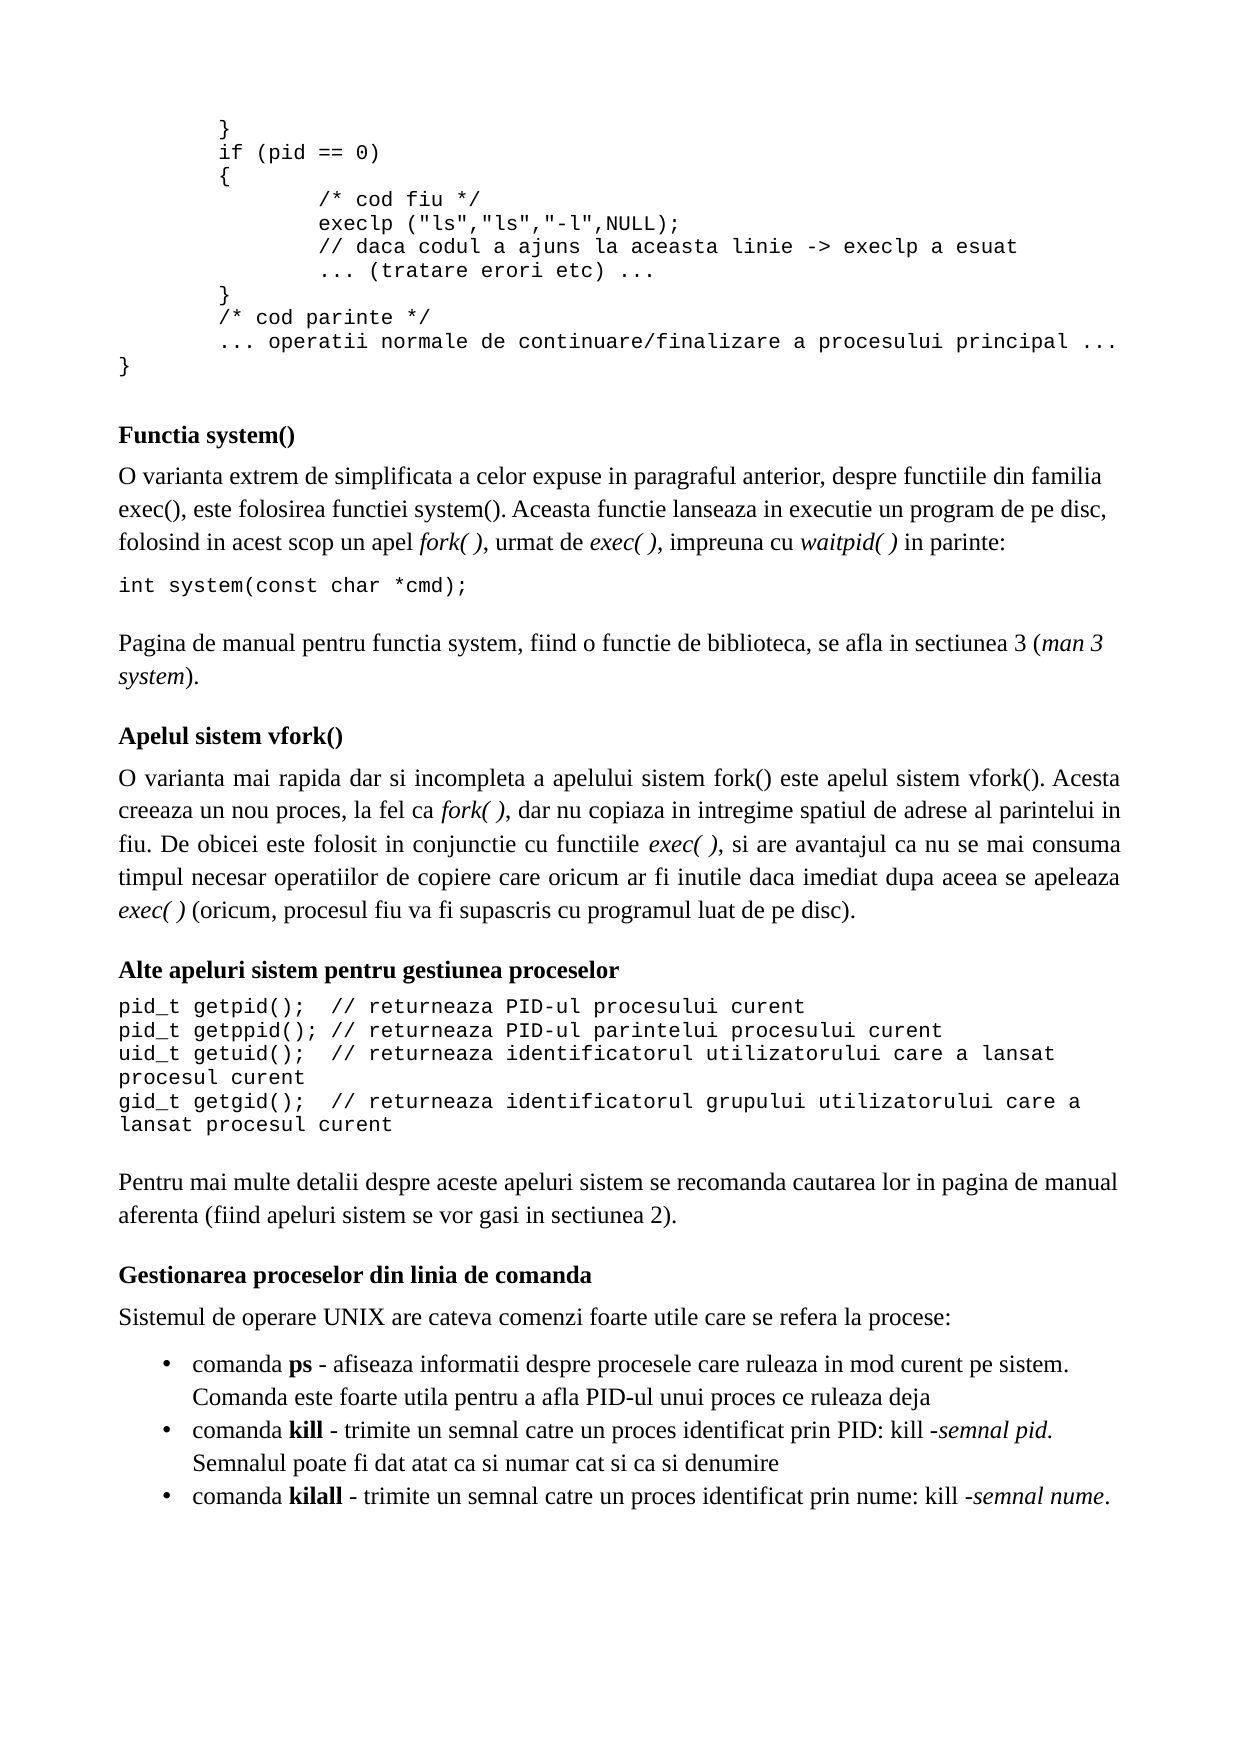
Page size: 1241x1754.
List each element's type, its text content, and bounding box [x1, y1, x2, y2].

text uid_t getuid(); // returneaza identificatorul utilizatorului care a lansat procesul curent [118, 1043, 1122, 1091]
text // daca codul a ajuns la aceasta linie -> execlp a esuat [118, 236, 1122, 260]
list comanda kilall - trimite un semnal catre un proces identificat prin nume: kill -semnal nume. [162, 1481, 1122, 1510]
text if (pid == 0) [118, 142, 1122, 165]
subtitle Gestionarea proceselor din linia de comanda [118, 1261, 1122, 1289]
text int system(const char *cmd); [118, 575, 1122, 599]
text Sistemul de operare UNIX are cateva comenzi foarte utile care se refera la procese: [118, 1302, 1122, 1331]
subtitle Functia system() [118, 420, 1122, 449]
text execlp ("ls","ls","-l",NULL); [118, 213, 1122, 236]
text /* cod fiu */ [118, 189, 1122, 213]
text O varianta extrem de simplificata a celor expuse in paragraful anterior, despre functiile din familia exec(), este folosirea functiei system(). Aceasta functie lanseaza in executie un program de pe disc, folosind in acest scop un apel fork( ), urmat de exec( ), impreuna cu waitpid( ) in parinte: [118, 461, 1122, 556]
text O varianta mai rapida dar si incompleta a apelului sistem fork() este apelul sistem vfork(). Acesta creeaza un nou proces, la fel ca fork( ), dar nu copiaza in intregime spatiul de adrese al parintelui in fiu. De obicei este folosit in conjunctie cu functiile exec( ), si are avantajul ca nu se mai consuma timpul necesar operatiilor de copiere care oricum ar fi inutile daca imediat dupa aceea se apeleaza exec( ) (oricum, procesul fiu va fi supascris cu programul luat de pe disc). [118, 763, 1122, 923]
text /* cod parinte */ [118, 307, 1122, 331]
text } [118, 284, 1122, 307]
subtitle Apelul sistem vfork() [118, 721, 1122, 750]
text ... operatii normale de continuare/finalizare a procesului principal ... [118, 331, 1122, 354]
text ... (tratare erori etc) ... [118, 260, 1122, 284]
text Pagina de manual pentru functia system, fiind o functie de biblioteca, se afla in sectiunea 3 (man 3 system). [118, 628, 1122, 690]
subtitle Alte apeluri sistem pentru gestiunea proceselor [118, 955, 1122, 983]
text { [118, 165, 1122, 189]
text pid_t getpid(); // returneaza PID-ul procesului curent [118, 996, 1122, 1020]
list comanda kill - trimite un semnal catre un proces identificat prin PID: kill -semnal pid. Semnalul poate fi dat atat ca si numar cat si ca si denumire [162, 1415, 1122, 1477]
text } [118, 354, 1122, 378]
text gid_t getgid(); // returneaza identificatorul grupului utilizatorului care a lansat procesul curent [118, 1091, 1122, 1138]
list comanda ps - afiseaza informatii despre procesele care ruleaza in mod curent pe sistem. Comanda este foarte utila pentru a afla PID-ul unui proces ce ruleaza deja [162, 1349, 1122, 1411]
text } [118, 118, 1122, 142]
text pid_t getppid(); // returneaza PID-ul parintelui procesului curent [118, 1020, 1122, 1043]
text Pentru mai multe detalii despre aceste apeluri sistem se recomanda cautarea lor in pagina de manual aferenta (fiind apeluri sistem se vor gasi in sectiunea 2). [118, 1167, 1122, 1229]
